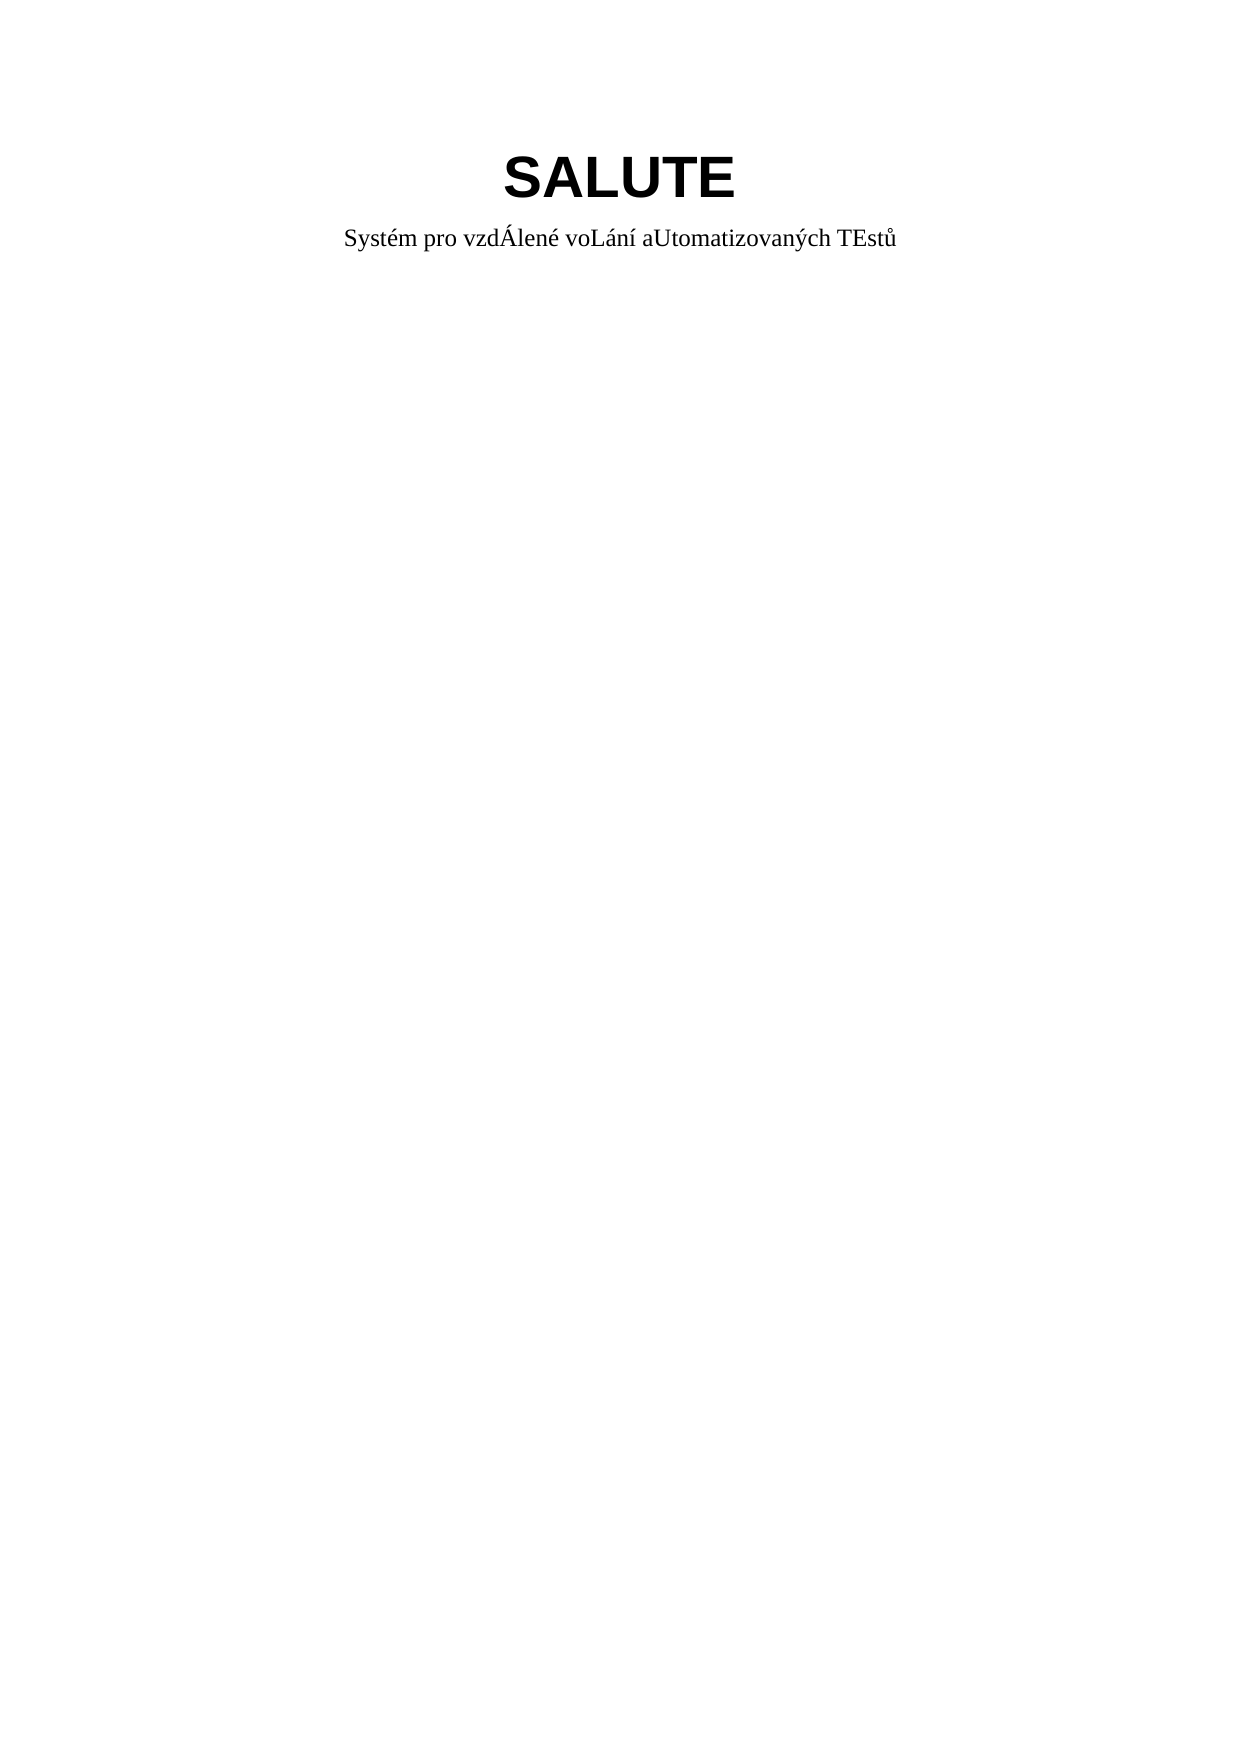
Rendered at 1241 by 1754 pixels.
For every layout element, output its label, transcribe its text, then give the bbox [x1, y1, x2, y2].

text Systém pro vzdÁlené voLání aUtomatizovaných TEstů [118, 223, 1122, 251]
title SALUTE [118, 143, 1122, 210]
